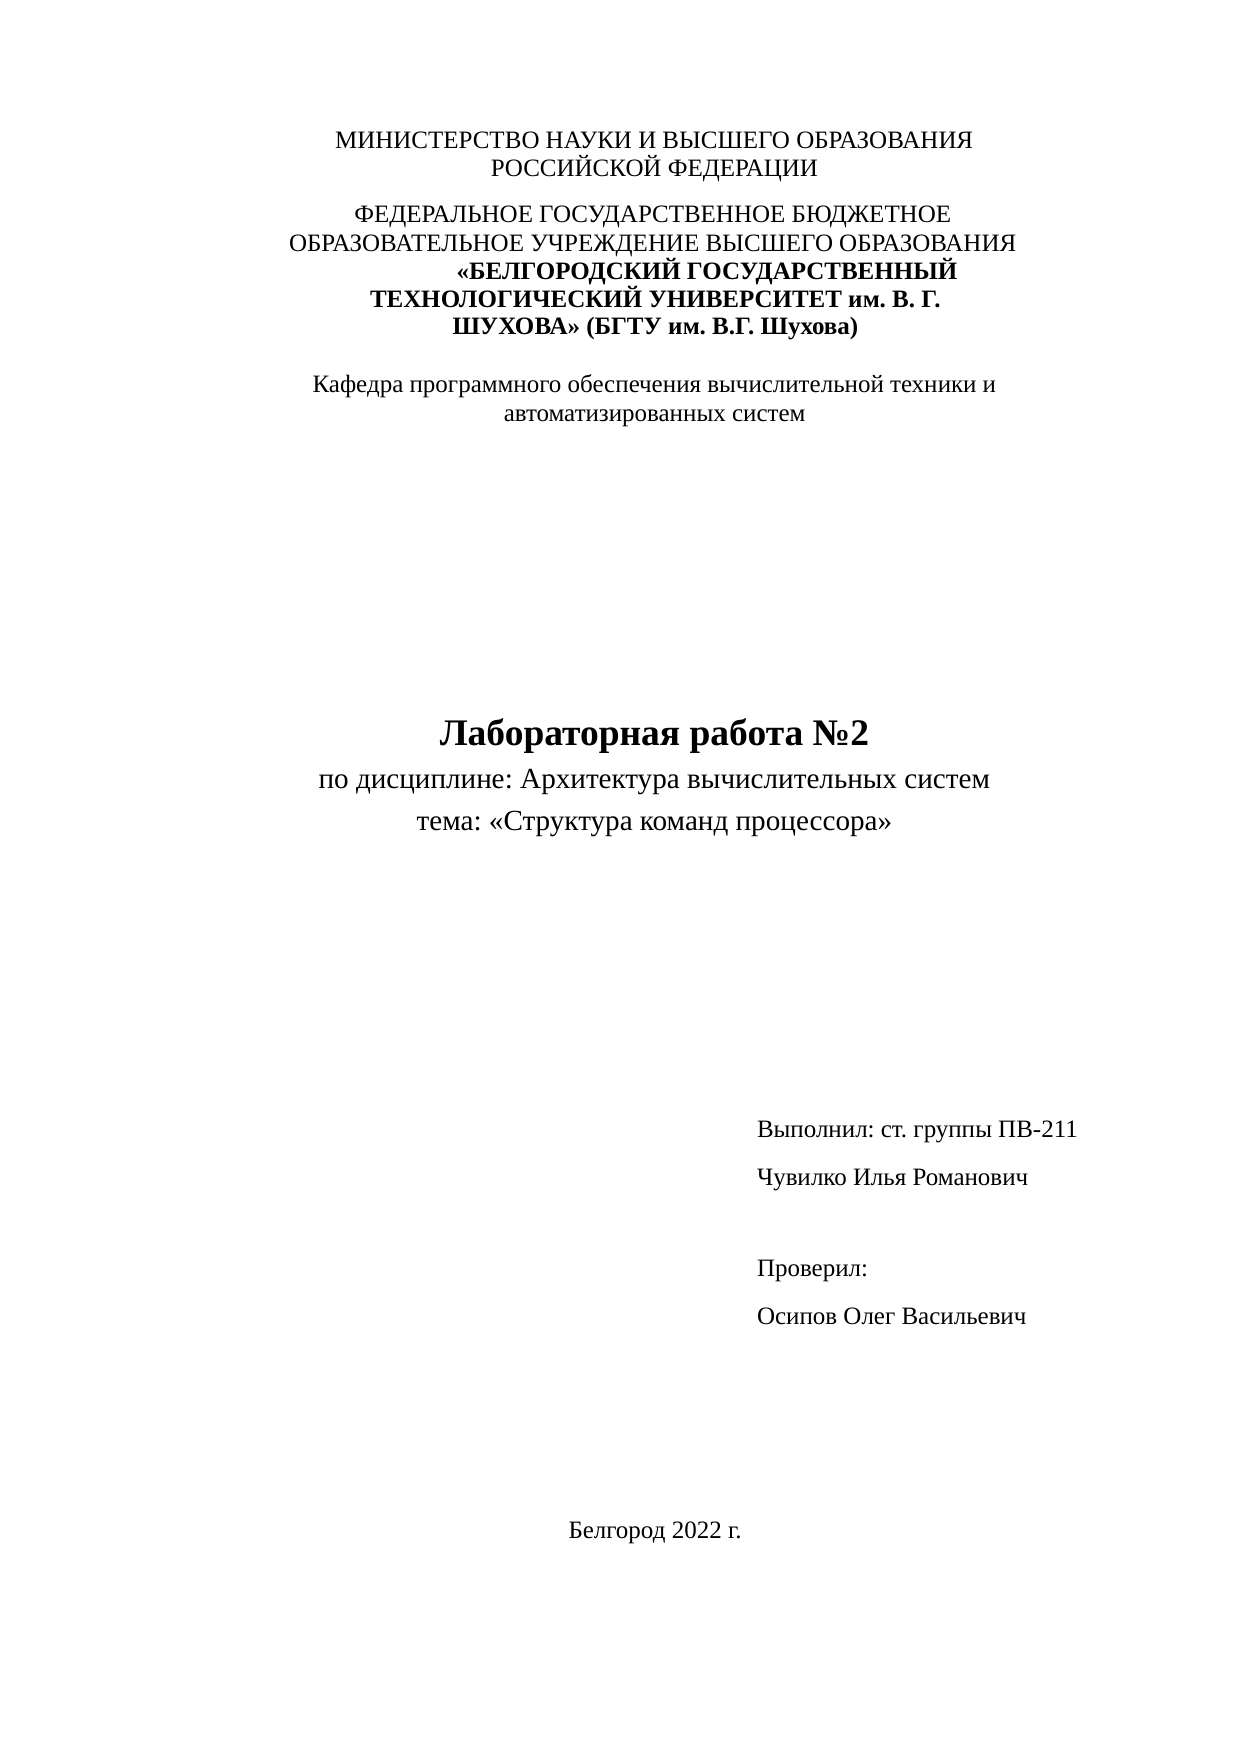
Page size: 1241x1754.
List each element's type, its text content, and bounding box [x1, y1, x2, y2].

text «БЕЛГОРОДСКИЙ ГОСУДАРСТВЕННЫЙ ТЕХНОЛОГИЧЕСКИЙ УНИВЕРСИТЕТ им. В. Г. ШУХОВА» (БГТУ им. В.Г. Шухова) [341, 258, 969, 340]
text тема: «Структура команд процессора» [293, 797, 1016, 839]
text МИНИСТЕРСТВО НАУКИ И ВЫСШЕГО ОБРАЗОВАНИЯ РОССИЙСКОЙ ФЕДЕРАЦИИ [293, 126, 1016, 182]
text Проверил: [757, 1250, 1122, 1283]
text Кафедра программного обеспечения вычислительной техники и автоматизированных систем [239, 370, 1070, 426]
text ФЕДЕРАЛЬНОЕ ГОСУДАРСТВЕННОЕ БЮДЖЕТНОЕ ОБРАЗОВАТЕЛЬНОЕ УЧРЕЖДЕНИЕ ВЫСШЕГО ОБРАЗОВАНИЯ [235, 199, 1070, 257]
text Выполнил: ст. группы ПВ-211 [757, 1114, 1122, 1143]
text Чувилко Илья Романович [757, 1162, 1122, 1191]
text Белгород 2022 г. [293, 1515, 1017, 1544]
text Лабораторная работа №2 по дисциплине: Архитектура вычислительных систем [293, 711, 1016, 797]
text Осипов Олег Васильевич [757, 1298, 1122, 1331]
